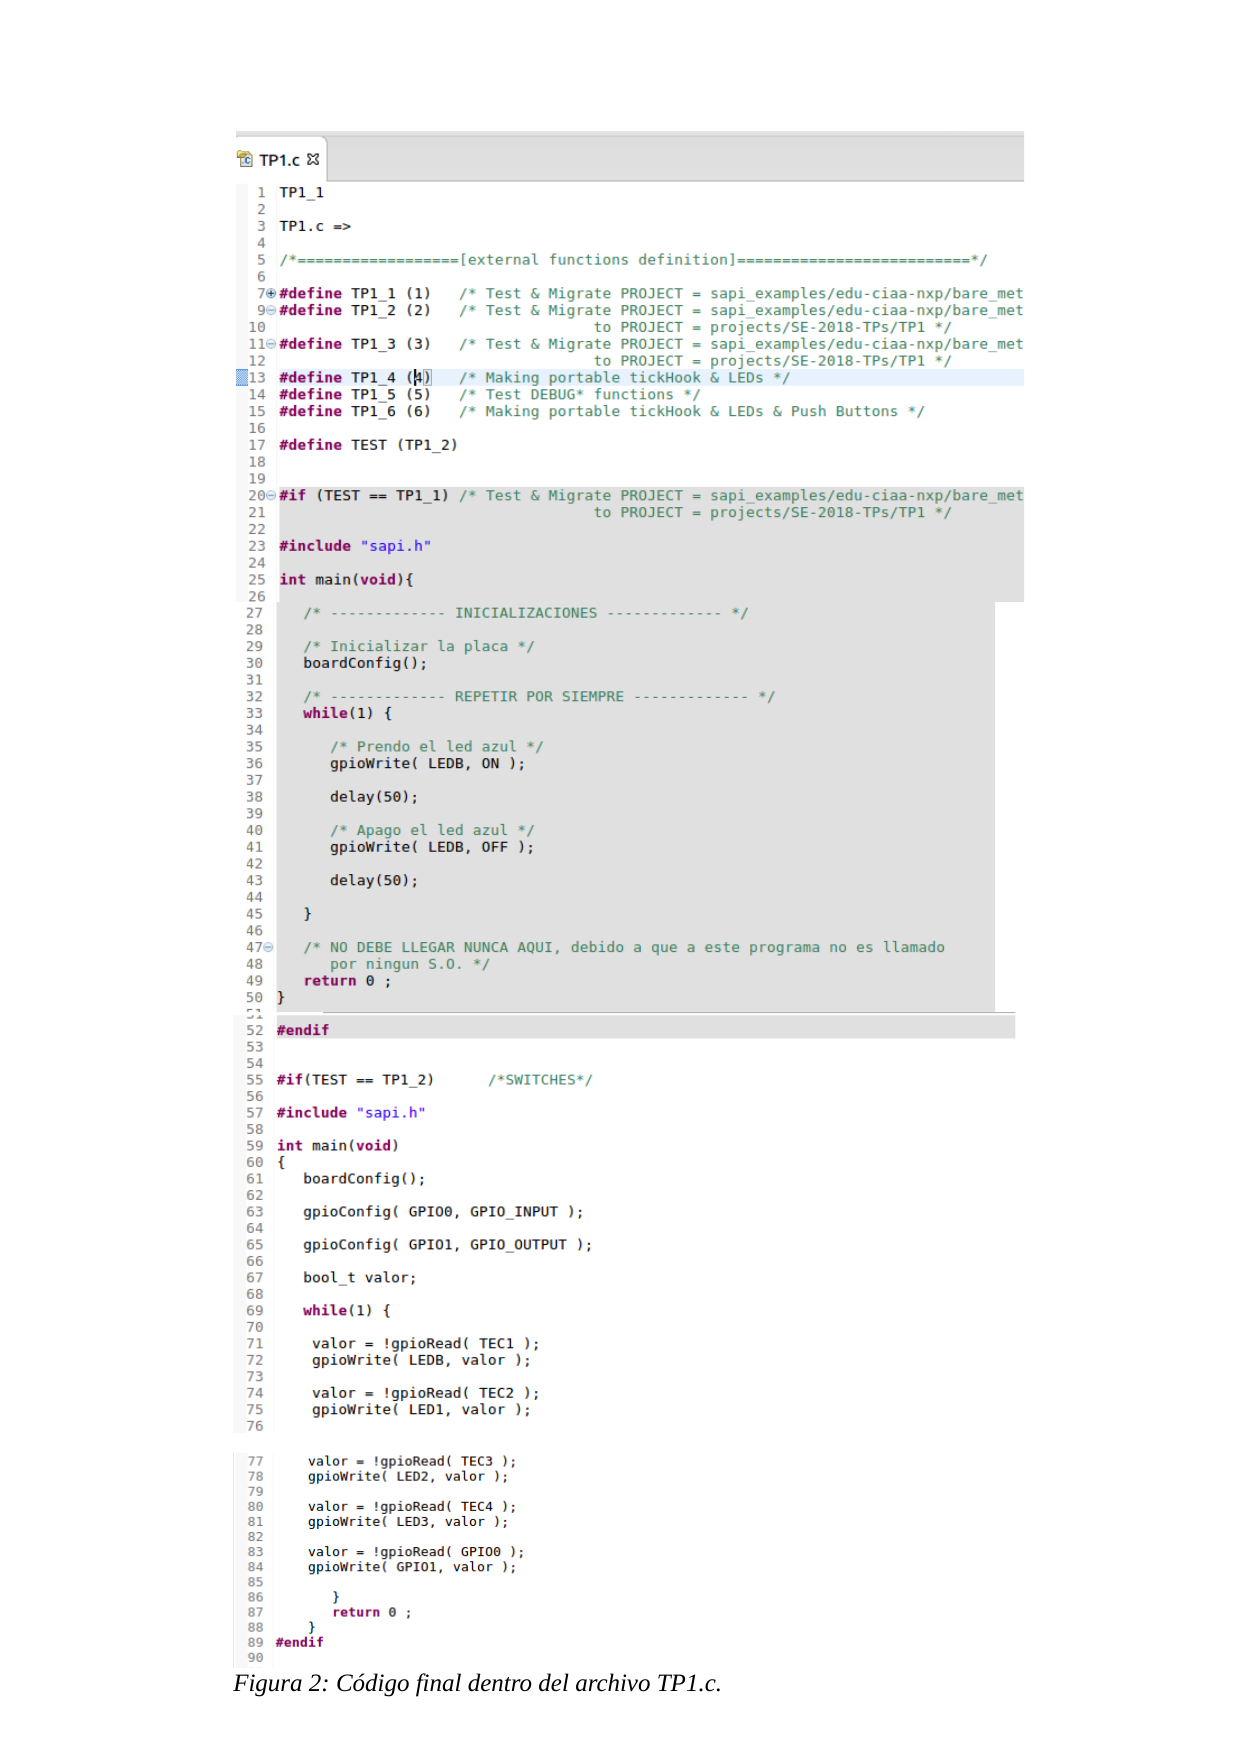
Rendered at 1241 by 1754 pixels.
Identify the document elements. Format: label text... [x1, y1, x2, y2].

picture [233, 131, 623, 1433]
picture [233, 1453, 1046, 1668]
text Figura 2: Código final dentro del archivo TP1.c. [233, 1668, 1045, 1697]
